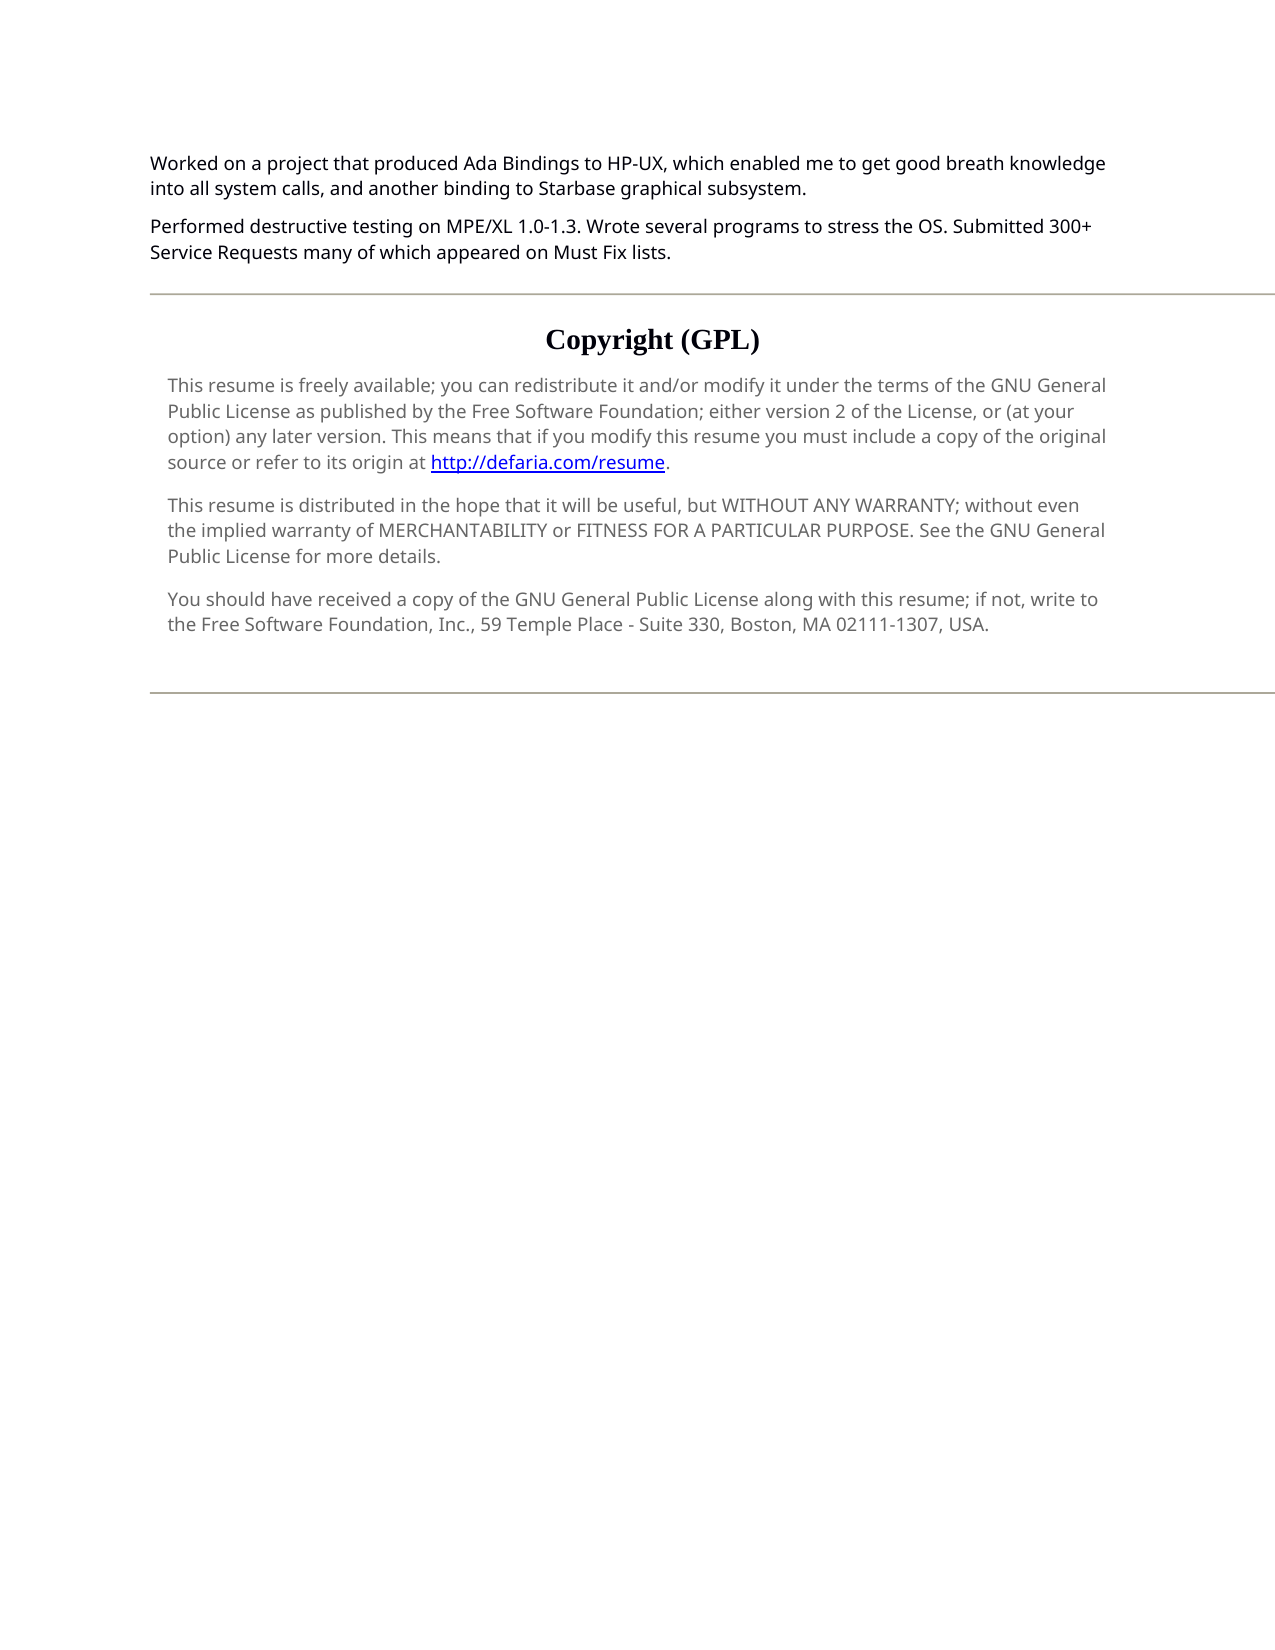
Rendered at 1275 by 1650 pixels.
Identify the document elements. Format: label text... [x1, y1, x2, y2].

text Performed destructive testing on MPE/XL 1.0-1.3. Wrote several programs to stress the OS. Submitted 300+ Service Requests many of which appeared on Must Fix lists. [150, 213, 1125, 264]
subtitle Copyright (GPL) [180, 322, 1125, 356]
text This resume is distributed in the hope that it will be useful, but WITHOUT ANY WARRANTY; without even the implied warranty of MERCHANTABILITY or FITNESS FOR A PARTICULAR PURPOSE. See the GNU General Public License for more details. [167, 492, 1108, 569]
text This resume is freely available; you can redistribute it and/or modify it under the terms of the GNU General Public License as published by the Free Software Foundation; either version 2 of the License, or (at your option) any later version. This means that if you modify this resume you must include a copy of the original source or refer to its origin at http://defaria.com/resume. [167, 373, 1108, 475]
text Worked on a project that produced Ada Bindings to HP-UX, which enabled me to get good breath knowledge into all system calls, and another binding to Starbase graphical subsystem. [150, 150, 1125, 201]
text You should have received a copy of the GNU General Public License along with this resume; if not, write to the Free Software Foundation, Inc., 59 Temple Place - Suite 330, Boston, MA 02111-1307, USA. [167, 586, 1108, 637]
